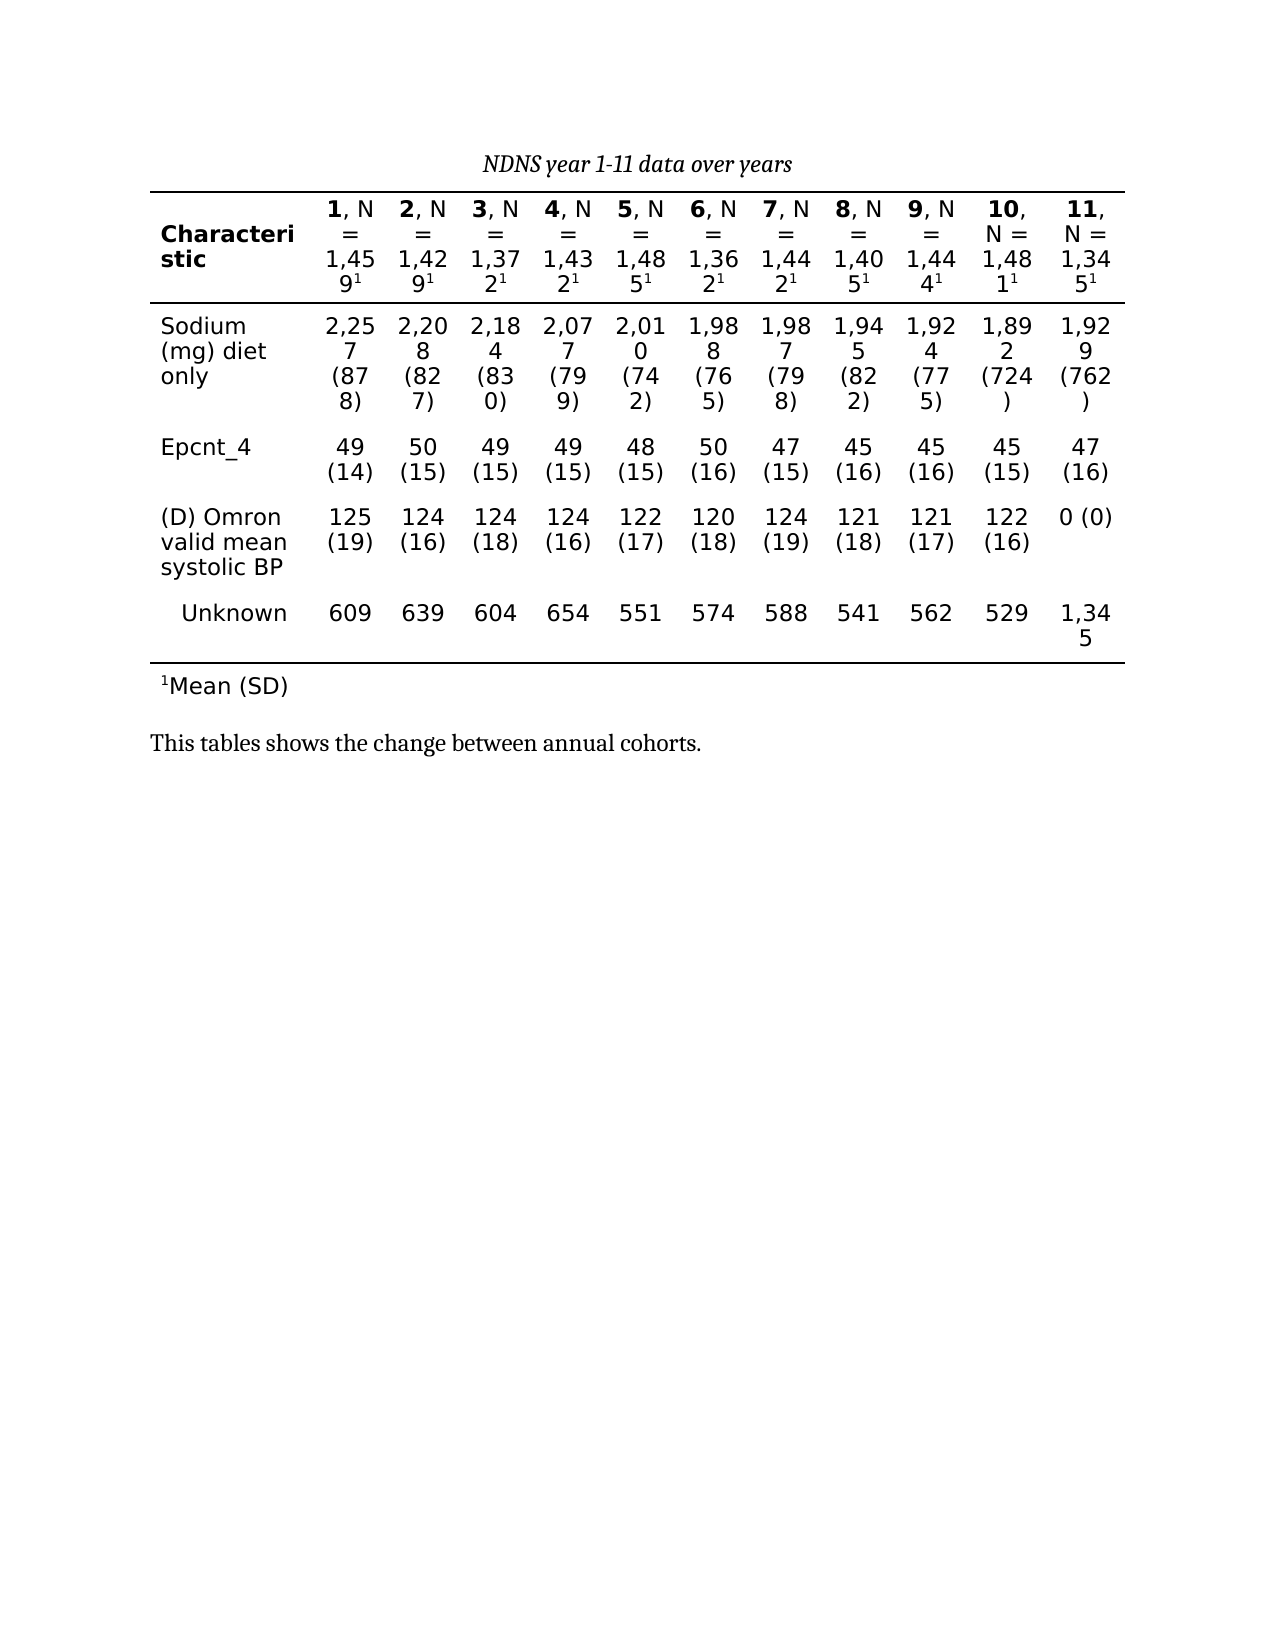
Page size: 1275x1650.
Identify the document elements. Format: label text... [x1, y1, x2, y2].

table_header 8, N = 1,4051 [822, 193, 895, 302]
text NDNS year 1-11 data over years [150, 150, 1125, 179]
table_cell 1,945 (822) [822, 304, 895, 424]
table_cell 1,987 (798) [750, 304, 822, 424]
table_cell 2,184 (830) [459, 304, 532, 424]
table_cell 609 [314, 591, 386, 662]
table_cell 2,010 (742) [604, 304, 677, 424]
table_header 11, N = 1,3451 [1046, 193, 1125, 302]
table_cell 654 [532, 591, 604, 662]
table_cell 124 (16) [532, 495, 604, 591]
table_cell 574 [677, 591, 749, 662]
table_cell 551 [604, 591, 677, 662]
table_header 7, N = 1,4421 [750, 193, 822, 302]
table_cell 122 (16) [968, 495, 1046, 591]
table_cell 1,345 [1046, 591, 1125, 662]
table_cell 2,257 (878) [314, 304, 386, 424]
table_cell 588 [750, 591, 822, 662]
table_cell 0 (0) [1046, 495, 1125, 591]
table_cell 48 (15) [604, 425, 677, 495]
table_cell 49 (14) [314, 425, 386, 495]
table_cell Epcnt_4 [150, 425, 314, 495]
table_header 9, N = 1,4441 [895, 193, 967, 302]
table_cell 45 (16) [822, 425, 895, 495]
table_cell Sodium (mg) diet only [150, 304, 314, 424]
table_cell 604 [459, 591, 532, 662]
table_cell 50 (16) [677, 425, 749, 495]
table_cell 639 [386, 591, 459, 662]
table_cell 124 (19) [750, 495, 822, 591]
table_cell 541 [822, 591, 895, 662]
table_cell 1,892 (724) [968, 304, 1046, 424]
table_cell 125 (19) [314, 495, 386, 591]
table_cell 120 (18) [677, 495, 749, 591]
table_header 1, N = 1,4591 [314, 193, 386, 302]
table_cell 562 [895, 591, 967, 662]
table_cell 49 (15) [532, 425, 604, 495]
table_cell 49 (15) [459, 425, 532, 495]
table_header 6, N = 1,3621 [677, 193, 749, 302]
table_cell 1,924 (775) [895, 304, 967, 424]
table_cell 124 (16) [386, 495, 459, 591]
text This tables shows the change between annual cohorts. [150, 729, 1125, 757]
table_cell 121 (18) [822, 495, 895, 591]
table_cell 1,929 (762) [1046, 304, 1125, 424]
table_cell 121 (17) [895, 495, 967, 591]
table_cell 2,208 (827) [386, 304, 459, 424]
table_cell 122 (17) [604, 495, 677, 591]
table_cell 1Mean (SD) [150, 664, 1125, 710]
table_cell 529 [968, 591, 1046, 662]
table_cell 47 (16) [1046, 425, 1125, 495]
table_cell 45 (16) [895, 425, 967, 495]
table_cell 45 (15) [968, 425, 1046, 495]
table_cell 2,077 (799) [532, 304, 604, 424]
table_header 5, N = 1,4851 [604, 193, 677, 302]
table_header 4, N = 1,4321 [532, 193, 604, 302]
table_header Characteristic [150, 193, 314, 302]
table_header 2, N = 1,4291 [386, 193, 459, 302]
table_cell 124 (18) [459, 495, 532, 591]
table_cell 47 (15) [750, 425, 822, 495]
table_cell Unknown [150, 591, 314, 662]
table_cell 50 (15) [386, 425, 459, 495]
table_cell (D) Omron valid mean systolic BP [150, 495, 314, 591]
table_header 10, N = 1,4811 [968, 193, 1046, 302]
table_cell 1,988 (765) [677, 304, 749, 424]
table_header 3, N = 1,3721 [459, 193, 532, 302]
